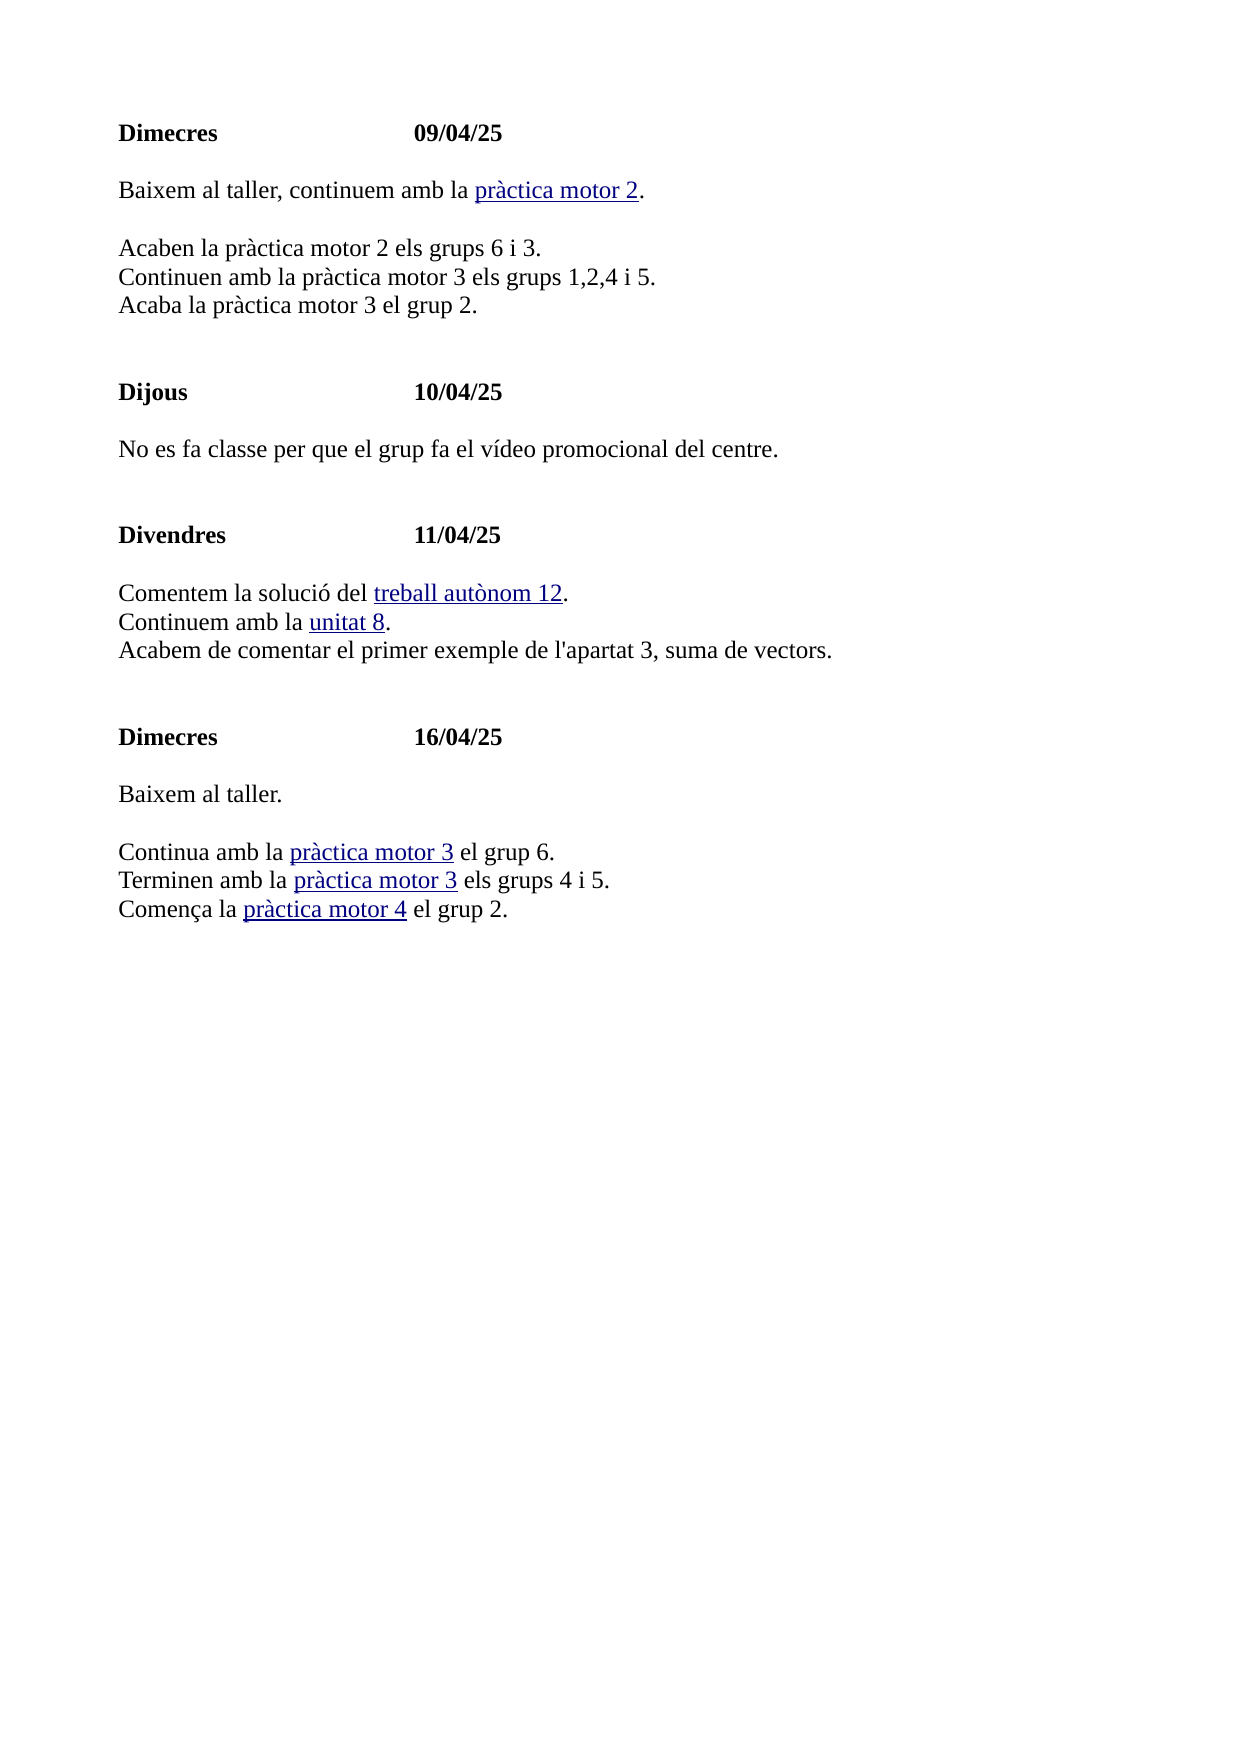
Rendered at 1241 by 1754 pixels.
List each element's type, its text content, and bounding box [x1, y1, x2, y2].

text Divendres 11/04/25 [118, 521, 1122, 549]
text Acaben la pràctica motor 2 els grups 6 i 3. [118, 233, 1122, 262]
text Terminen amb la pràctica motor 3 els grups 4 i 5. [118, 866, 1122, 894]
text Baixem al taller. [118, 779, 1122, 808]
text Acabem de comentar el primer exemple de l'apartat 3, suma de vectors. [118, 636, 1122, 664]
text Acaba la pràctica motor 3 el grup 2. [118, 291, 1122, 319]
text Baixem al taller, continuem amb la pràctica motor 2. [118, 176, 1122, 204]
text Dijous 10/04/25 [118, 377, 1122, 406]
text Continuem amb la unitat 8. [118, 607, 1122, 636]
text Comença la pràctica motor 4 el grup 2. [118, 894, 1122, 923]
text No es fa classe per que el grup fa el vídeo promocional del centre. [118, 434, 1122, 463]
text Dimecres 09/04/25 [118, 118, 1122, 147]
text Dimecres 16/04/25 [118, 722, 1122, 751]
text Continuen amb la pràctica motor 3 els grups 1,2,4 i 5. [118, 262, 1122, 291]
text Comentem la solució del treball autònom 12. [118, 578, 1122, 607]
text Continua amb la pràctica motor 3 el grup 6. [118, 837, 1122, 866]
